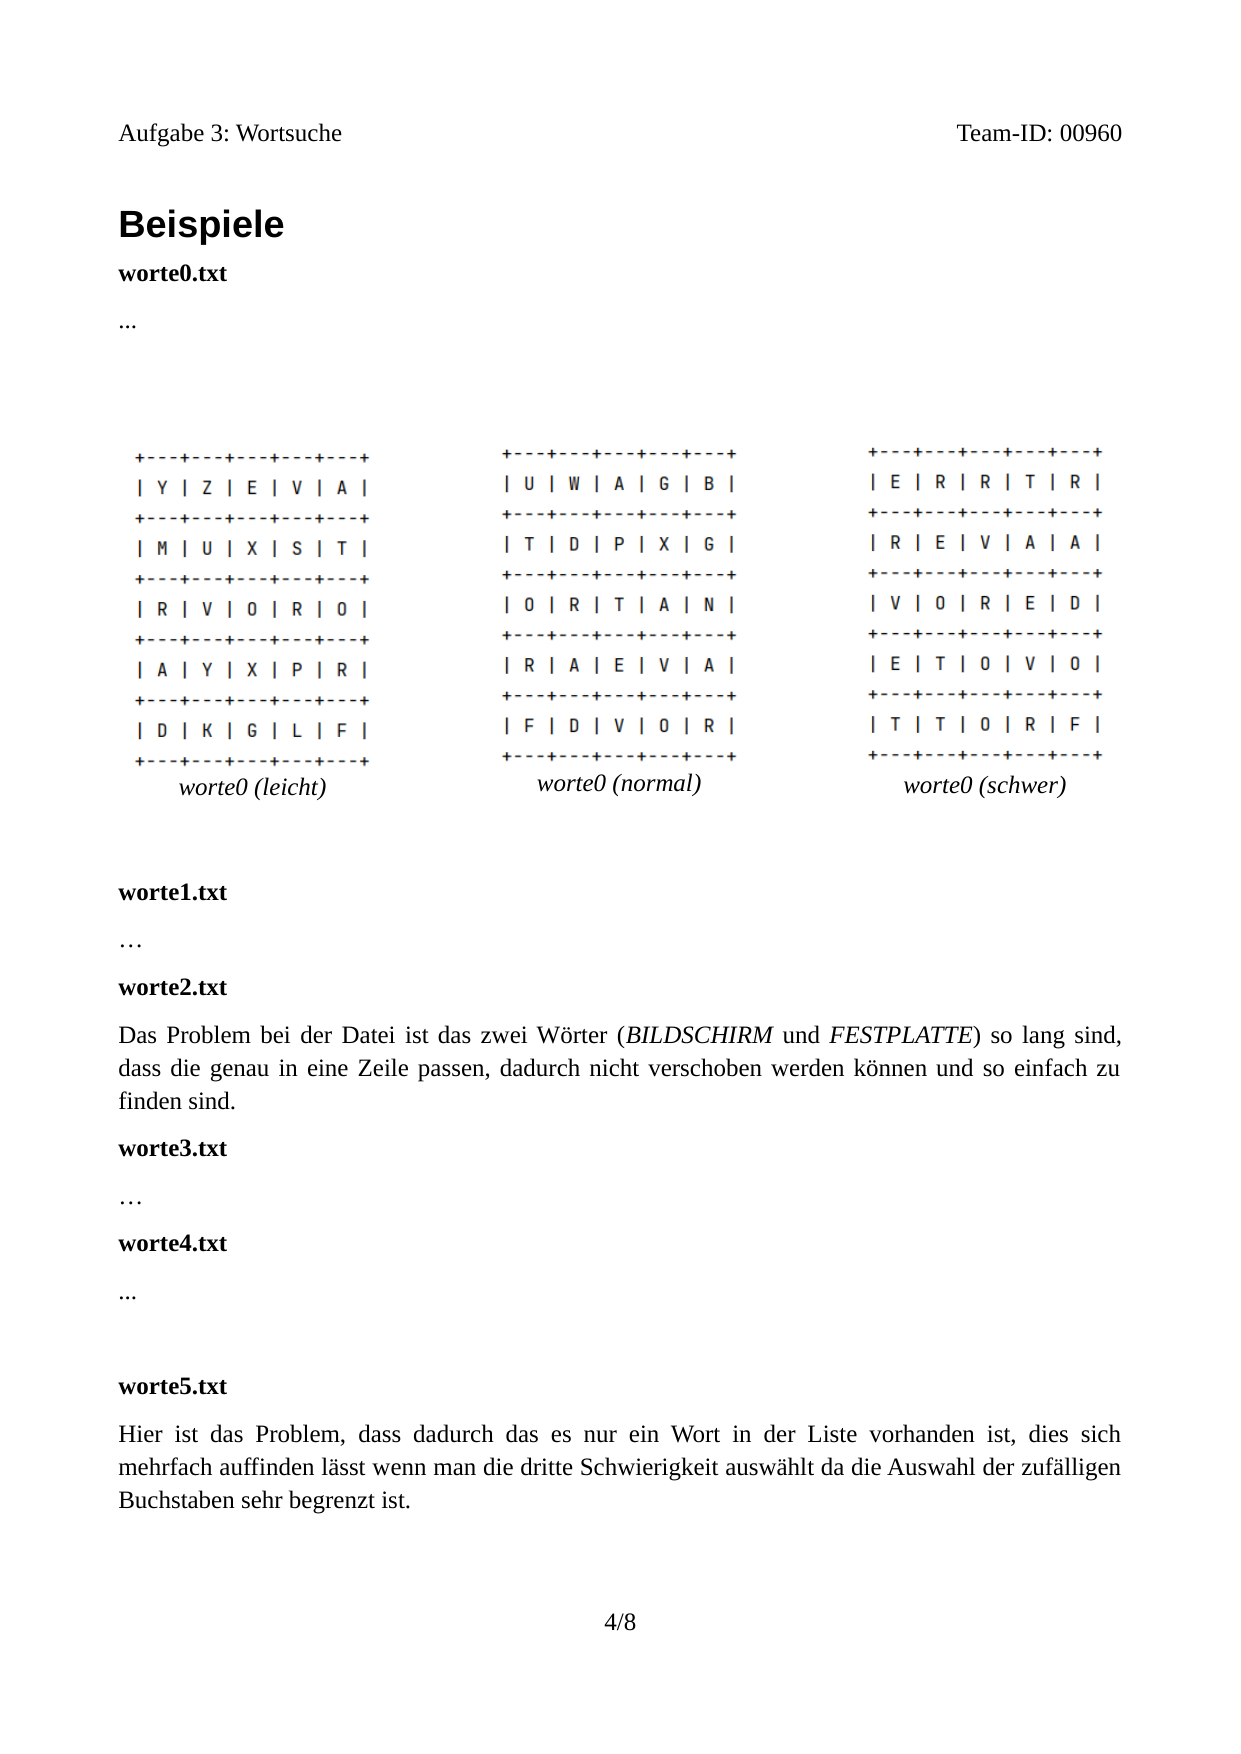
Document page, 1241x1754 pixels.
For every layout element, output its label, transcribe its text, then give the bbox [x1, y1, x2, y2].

text worte3.txt [118, 1133, 1122, 1162]
text worte0 (normal) [498, 768, 743, 796]
text … [118, 924, 1122, 953]
subtitle Beispiele [118, 202, 1122, 246]
text worte1.txt [118, 877, 1122, 906]
picture [862, 441, 1109, 770]
text … [118, 1181, 1122, 1210]
text ... [118, 306, 1122, 334]
text worte4.txt [118, 1228, 1122, 1257]
picture [130, 447, 377, 773]
text worte5.txt [118, 1371, 1122, 1400]
text ... [118, 1276, 1122, 1305]
text Hier ist das Problem, dass dadurch das es nur ein Wort in der Liste vorhanden ist, dies sich mehrfach auffinden lässt wenn man die dritte Schwierigkeit auswählt da die Auswahl der zufälligen Buchstaben sehr begrenzt ist. [118, 1419, 1122, 1514]
text worte0 (schwer) [863, 770, 1109, 799]
text Das Problem bei der Datei ist das zwei Wörter (BILDSCHIRM und FESTPLATTE) so lang sind, dass die genau in eine Zeile passen, dadurch nicht verschoben werden können und so einfach zu finden sind. [118, 1020, 1122, 1114]
text worte0.txt [118, 258, 1122, 287]
picture [497, 443, 743, 768]
text worte0 (leicht) [130, 773, 377, 801]
text worte2.txt [118, 972, 1122, 1001]
